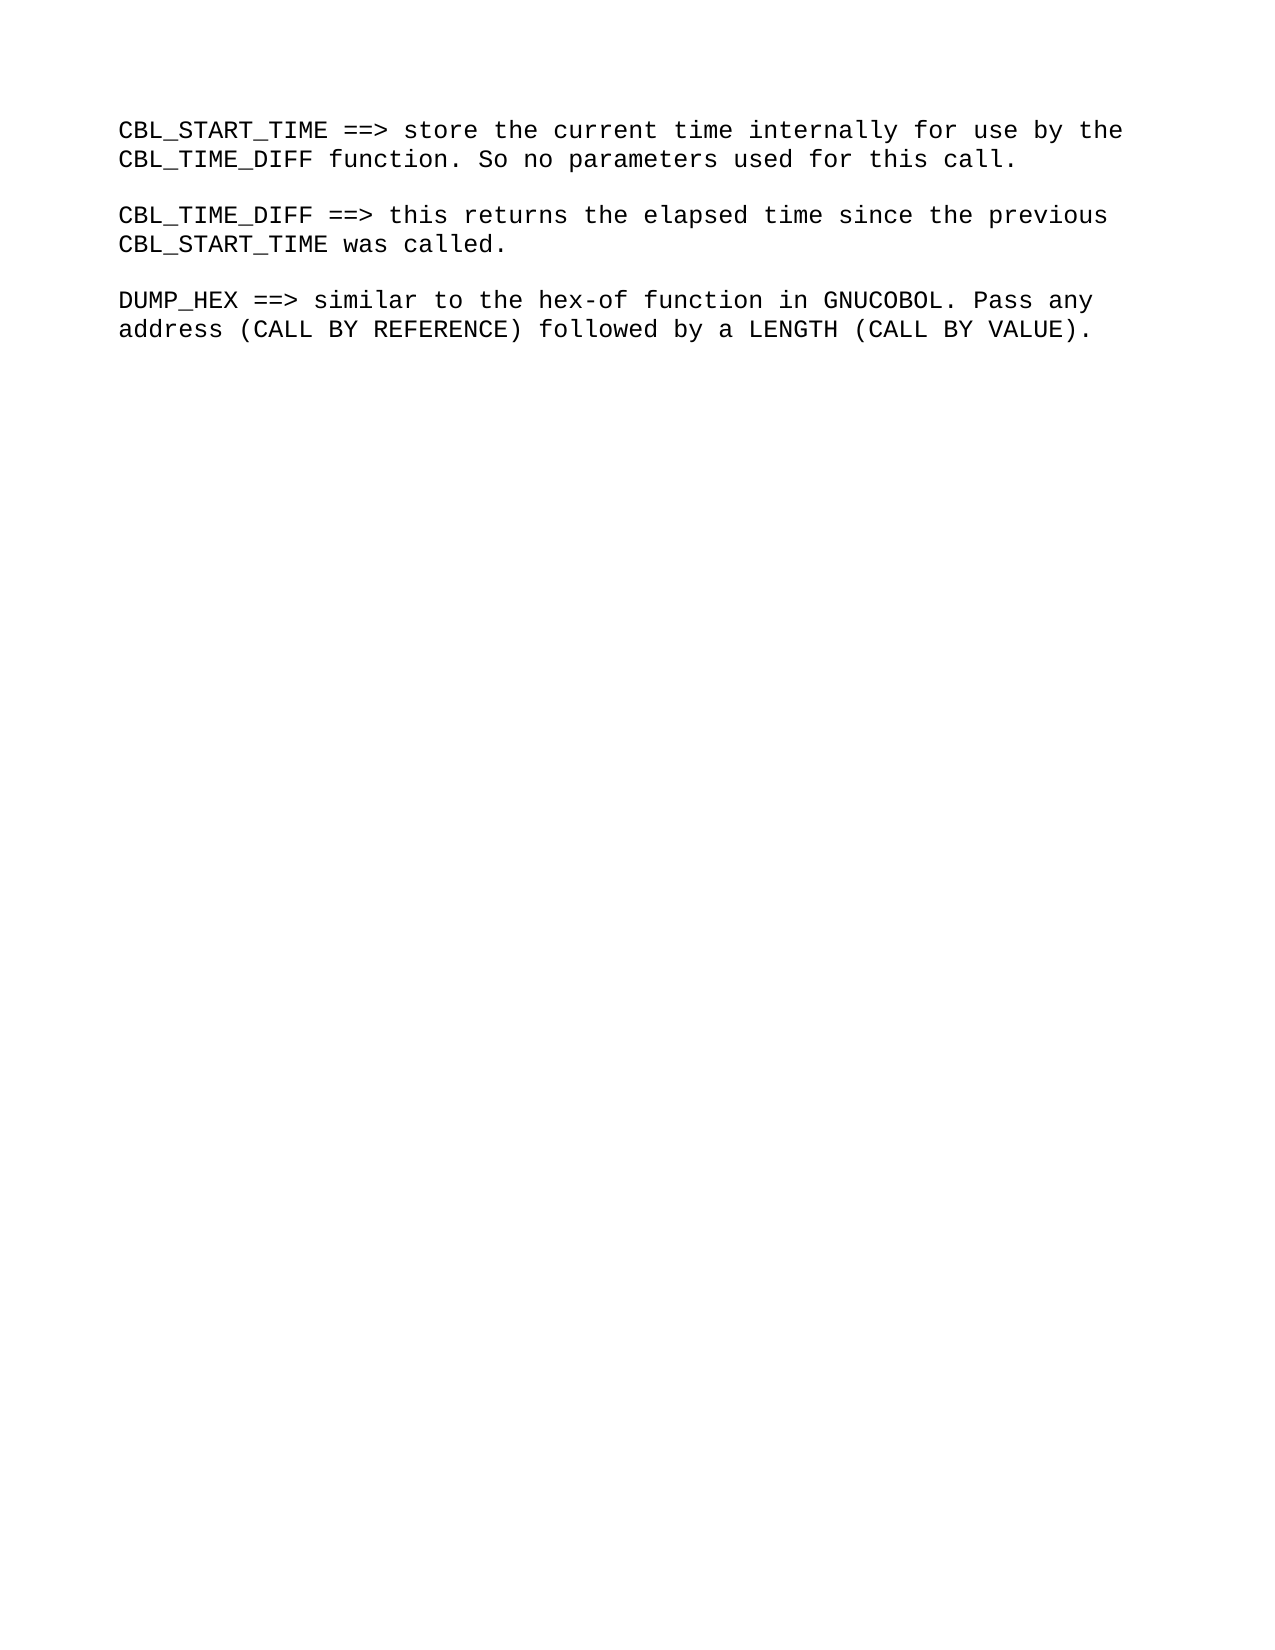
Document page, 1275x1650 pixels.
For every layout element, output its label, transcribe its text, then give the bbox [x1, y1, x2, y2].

text CBL_TIME_DIFF ==> this returns the elapsed time since the previous CBL_START_TIME was called. [118, 203, 1157, 260]
text DUMP_HEX ==> similar to the hex-of function in GNUCOBOL. Pass any address (CALL BY REFERENCE) followed by a LENGTH (CALL BY VALUE). [118, 288, 1157, 345]
text CBL_START_TIME ==> store the current time internally for use by the CBL_TIME_DIFF function. So no parameters used for this call. [118, 118, 1157, 175]
